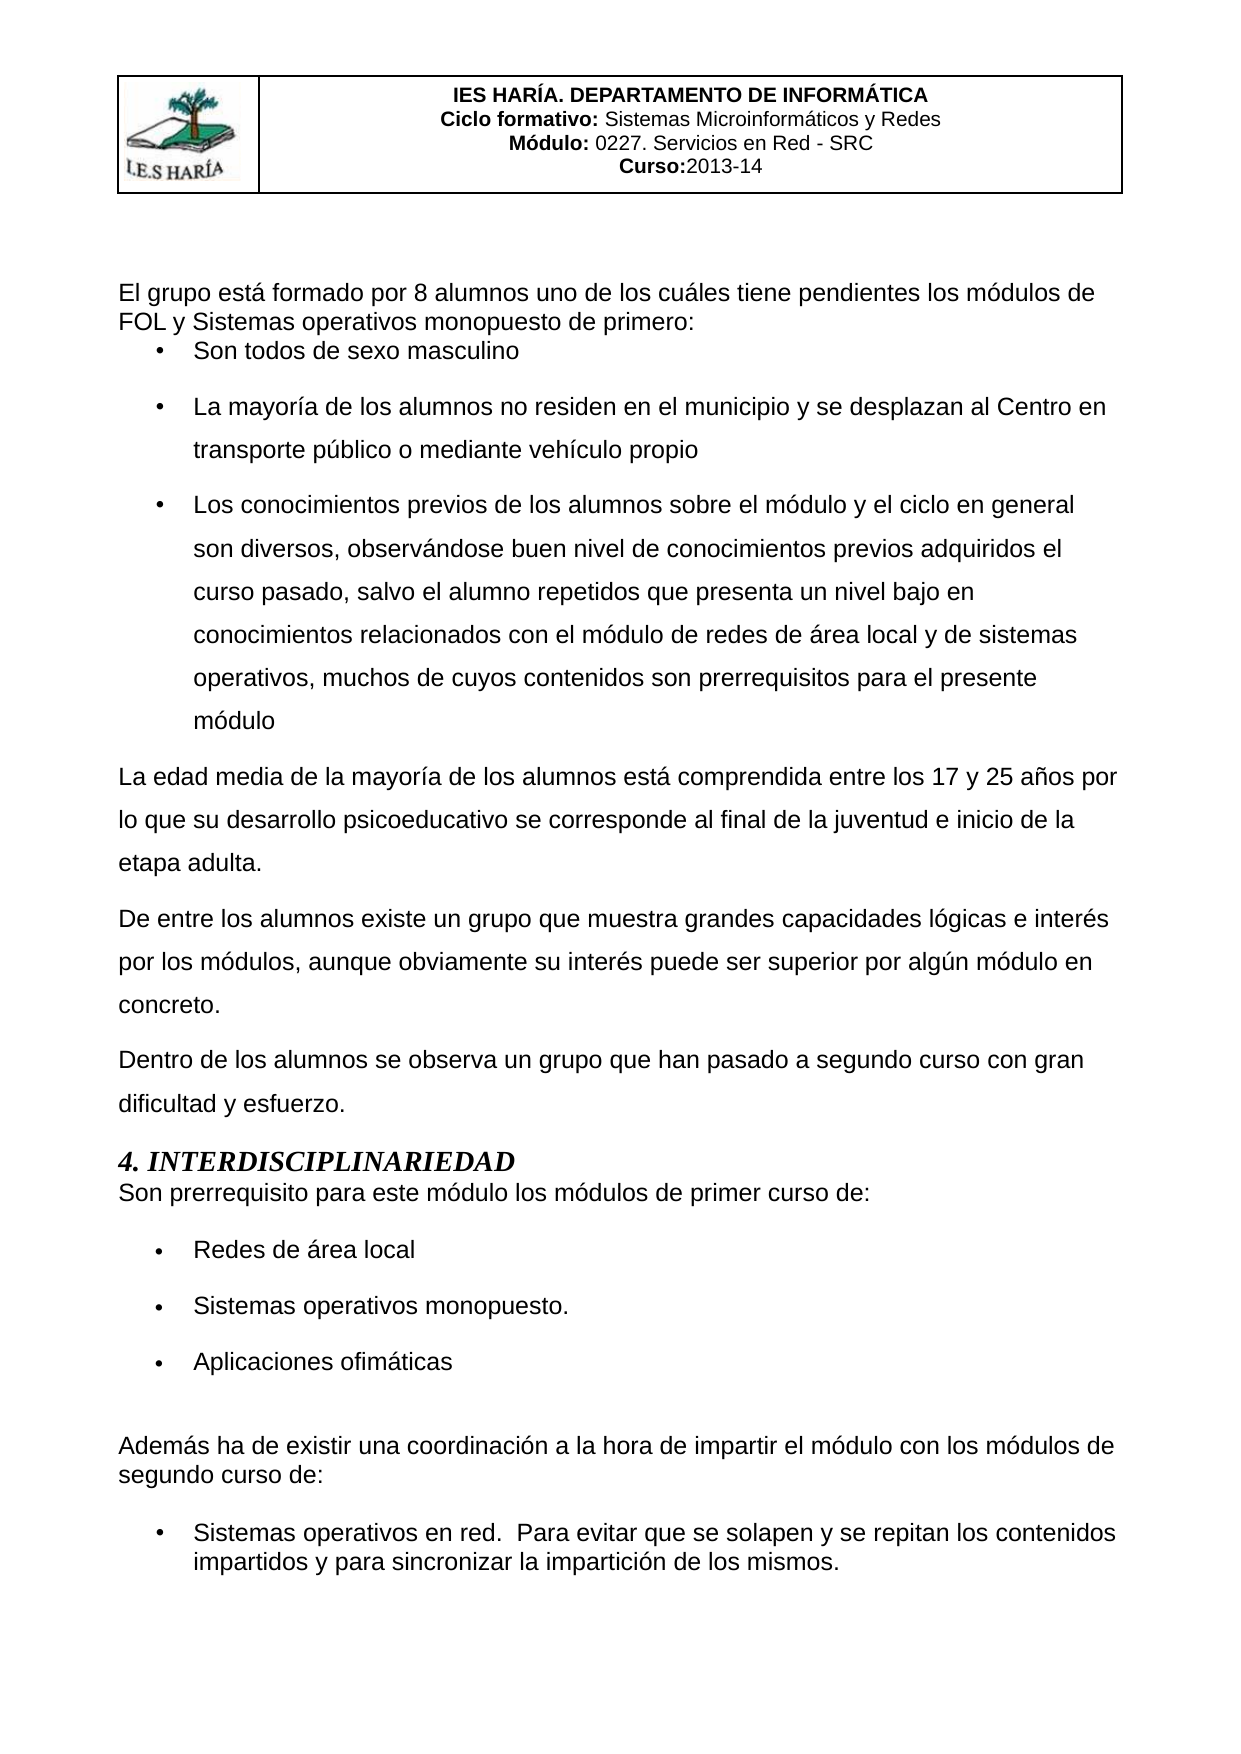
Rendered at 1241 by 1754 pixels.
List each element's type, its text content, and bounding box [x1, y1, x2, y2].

text El grupo está formado por 8 alumnos uno de los cuáles tiene pendientes los módulos de FOL y Sistemas operativos monopuesto de primero: [118, 278, 1122, 336]
list Los conocimientos previos de los alumnos sobre el módulo y el ciclo en general son diversos, observándose buen nivel de conocimientos previos adquiridos el curso pasado, salvo el alumno repetidos que presenta un nivel bajo en conocimientos relacionados con el módulo de redes de área local y de sistemas operativos, muchos de cuyos contenidos son prerrequisitos para el presente módulo [156, 490, 1122, 735]
list Redes de área local [156, 1235, 1122, 1264]
picture [123, 82, 241, 181]
subtitle 4. INTERDISCIPLINARIEDAD [118, 1144, 1122, 1178]
list Aplicaciones ofimáticas [156, 1346, 1122, 1375]
text Son prerrequisito para este módulo los módulos de primer curso de: [118, 1178, 1122, 1206]
text De entre los alumnos existe un grupo que muestra grandes capacidades lógicas e interés por los módulos, aunque obviamente su interés puede ser superior por algún módulo en concreto. [118, 903, 1122, 1018]
text Dentro de los alumnos se observa un grupo que han pasado a segundo curso con gran dificultad y esfuerzo. [118, 1045, 1122, 1117]
text La edad media de la mayoría de los alumnos está comprendida entre los 17 y 25 años por lo que su desarrollo psicoeducativo se corresponde al final de la juventud e inicio de la etapa adulta. [118, 762, 1122, 877]
text Además ha de existir una coordinación a la hora de impartir el módulo con los módulos de segundo curso de: [118, 1431, 1122, 1489]
list Son todos de sexo masculino [156, 336, 1122, 364]
list Sistemas operativos monopuesto. [156, 1291, 1122, 1319]
list La mayoría de los alumnos no residen en el municipio y se desplazan al Centro en transporte público o mediante vehículo propio [156, 391, 1122, 463]
list Sistemas operativos en red. Para evitar que se solapen y se repitan los contenidos impartidos y para sincronizar la impartición de los mismos. [156, 1518, 1122, 1576]
